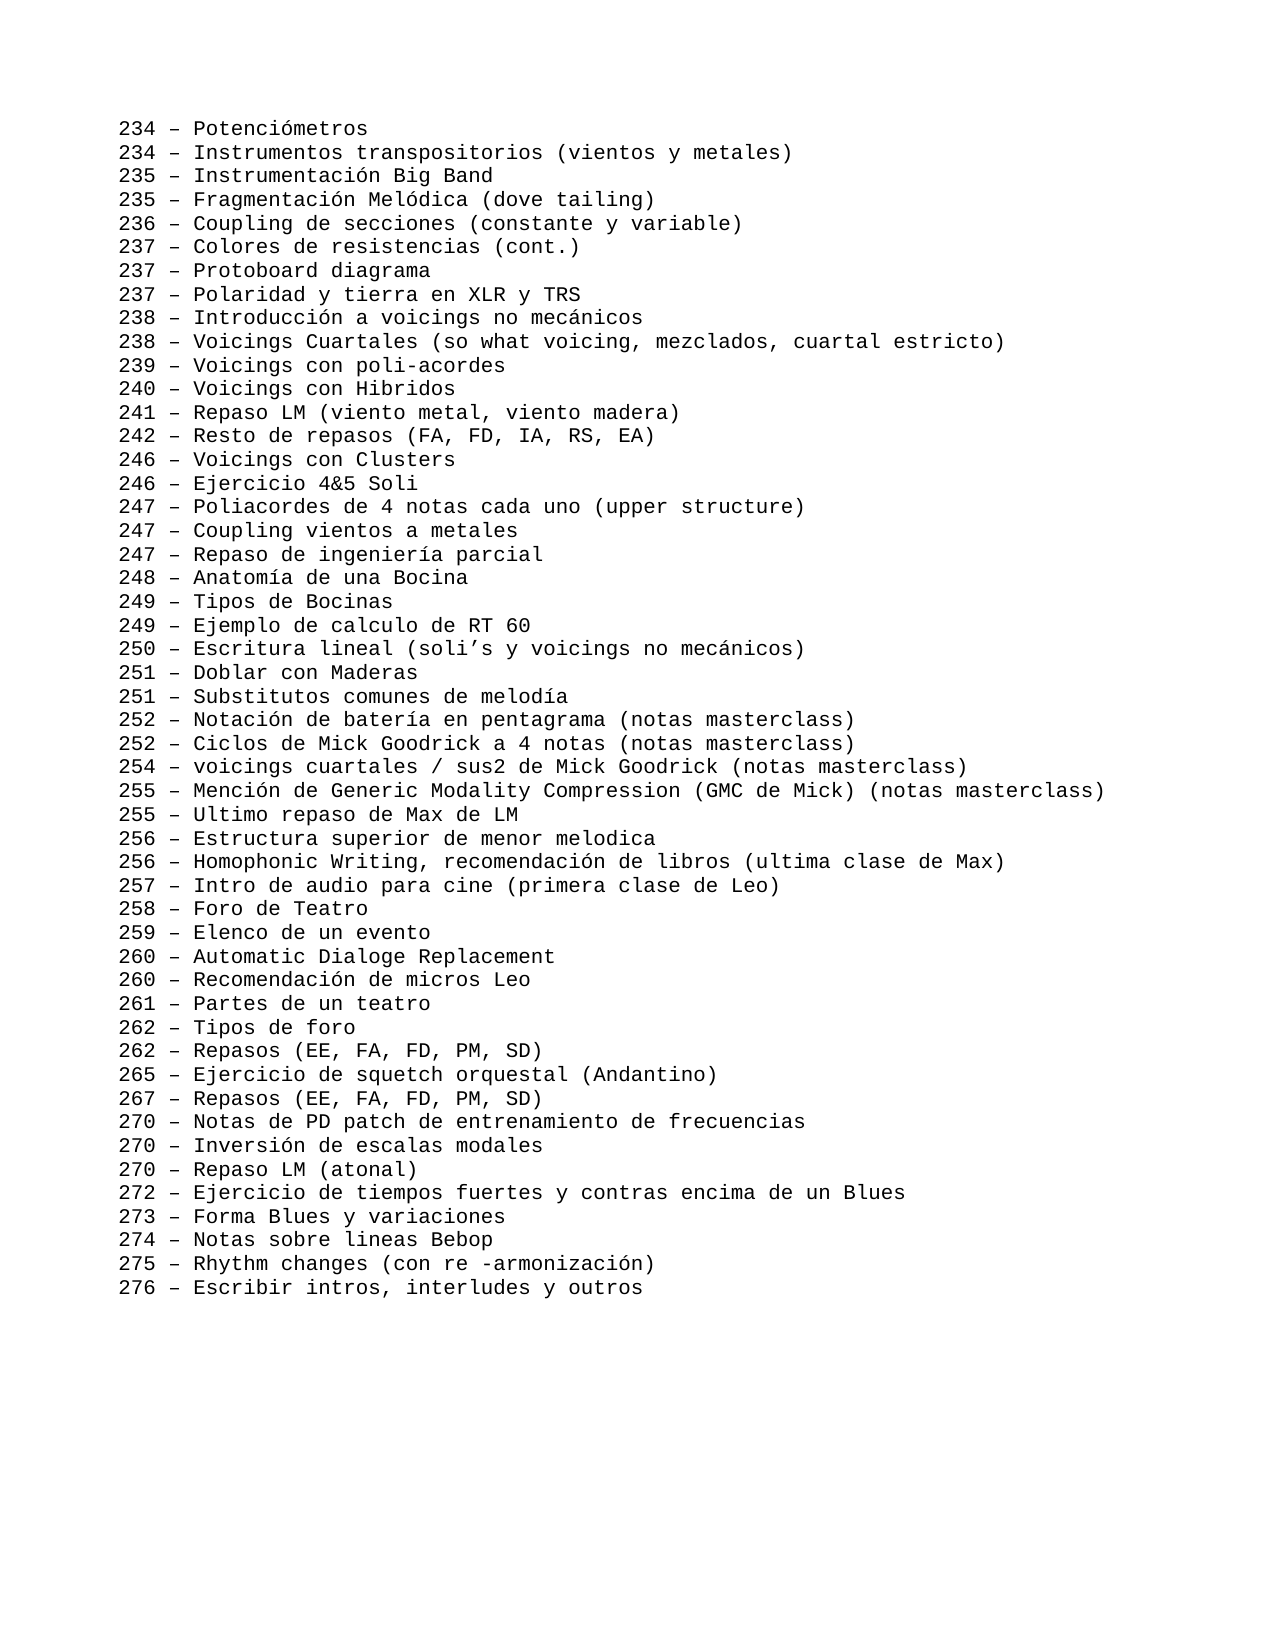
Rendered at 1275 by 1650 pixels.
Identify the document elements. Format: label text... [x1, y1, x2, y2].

text 241 – Repaso LM (viento metal, viento madera) [118, 402, 1157, 426]
text 262 – Repasos (EE, FA, FD, PM, SD) [118, 1040, 1157, 1064]
text 240 – Voicings con Hibridos [118, 378, 1157, 402]
text 247 – Poliacordes de 4 notas cada uno (upper structure) [118, 496, 1157, 520]
text 267 – Repasos (EE, FA, FD, PM, SD) [118, 1088, 1157, 1111]
text 250 – Escritura lineal (soli’s y voicings no mecánicos) [118, 638, 1157, 662]
text 254 – voicings cuartales / sus2 de Mick Goodrick (notas masterclass) [118, 757, 1157, 780]
text 239 – Voicings con poli-acordes [118, 354, 1157, 378]
text 252 – Notación de batería en pentagrama (notas masterclass) [118, 709, 1157, 733]
text 255 – Ultimo repaso de Max de LM [118, 804, 1157, 827]
text 238 – Introducción a voicings no mecánicos [118, 307, 1157, 331]
text 258 – Foro de Teatro [118, 898, 1157, 922]
text 237 – Colores de resistencias (cont.) [118, 236, 1157, 260]
text 234 – Instrumentos transpositorios (vientos y metales) [118, 142, 1157, 165]
text 235 – Fragmentación Melódica (dove tailing) [118, 189, 1157, 213]
text 251 – Substitutos comunes de melodía [118, 686, 1157, 709]
text 234 – Potenciómetros [118, 118, 1157, 142]
text 276 – Escribir intros, interludes y outros [118, 1277, 1157, 1300]
text 246 – Voicings con Clusters [118, 449, 1157, 473]
text 273 – Forma Blues y variaciones [118, 1206, 1157, 1229]
text 237 – Protoboard diagrama [118, 260, 1157, 284]
text 270 – Notas de PD patch de entrenamiento de frecuencias [118, 1111, 1157, 1135]
text 247 – Repaso de ingeniería parcial [118, 544, 1157, 567]
text 252 – Ciclos de Mick Goodrick a 4 notas (notas masterclass) [118, 733, 1157, 757]
text 247 – Coupling vientos a metales [118, 520, 1157, 544]
text 259 – Elenco de un evento [118, 922, 1157, 946]
text 255 – Mención de Generic Modality Compression (GMC de Mick) (notas masterclass) [118, 780, 1157, 804]
text 262 – Tipos de foro [118, 1017, 1157, 1040]
text 260 – Automatic Dialoge Replacement [118, 946, 1157, 969]
text 272 – Ejercicio de tiempos fuertes y contras encima de un Blues [118, 1182, 1157, 1206]
text 261 – Partes de un teatro [118, 993, 1157, 1017]
text 236 – Coupling de secciones (constante y variable) [118, 213, 1157, 236]
text 270 – Repaso LM (atonal) [118, 1158, 1157, 1182]
text 237 – Polaridad y tierra en XLR y TRS [118, 284, 1157, 307]
text 257 – Intro de audio para cine (primera clase de Leo) [118, 875, 1157, 898]
text 246 – Ejercicio 4&5 Soli [118, 473, 1157, 496]
text 248 – Anatomía de una Bocina [118, 567, 1157, 591]
text 275 – Rhythm changes (con re -armonización) [118, 1253, 1157, 1277]
text 251 – Doblar con Maderas [118, 662, 1157, 686]
text 270 – Inversión de escalas modales [118, 1135, 1157, 1158]
text 274 – Notas sobre lineas Bebop [118, 1229, 1157, 1253]
text 256 – Homophonic Writing, recomendación de libros (ultima clase de Max) [118, 851, 1157, 875]
text 235 – Instrumentación Big Band [118, 165, 1157, 189]
text 260 – Recomendación de micros Leo [118, 969, 1157, 993]
text 249 – Tipos de Bocinas [118, 591, 1157, 615]
text 256 – Estructura superior de menor melodica [118, 827, 1157, 851]
text 242 – Resto de repasos (FA, FD, IA, RS, EA) [118, 426, 1157, 449]
text 265 – Ejercicio de squetch orquestal (Andantino) [118, 1064, 1157, 1088]
text 249 – Ejemplo de calculo de RT 60 [118, 615, 1157, 638]
text 238 – Voicings Cuartales (so what voicing, mezclados, cuartal estricto) [118, 331, 1157, 354]
